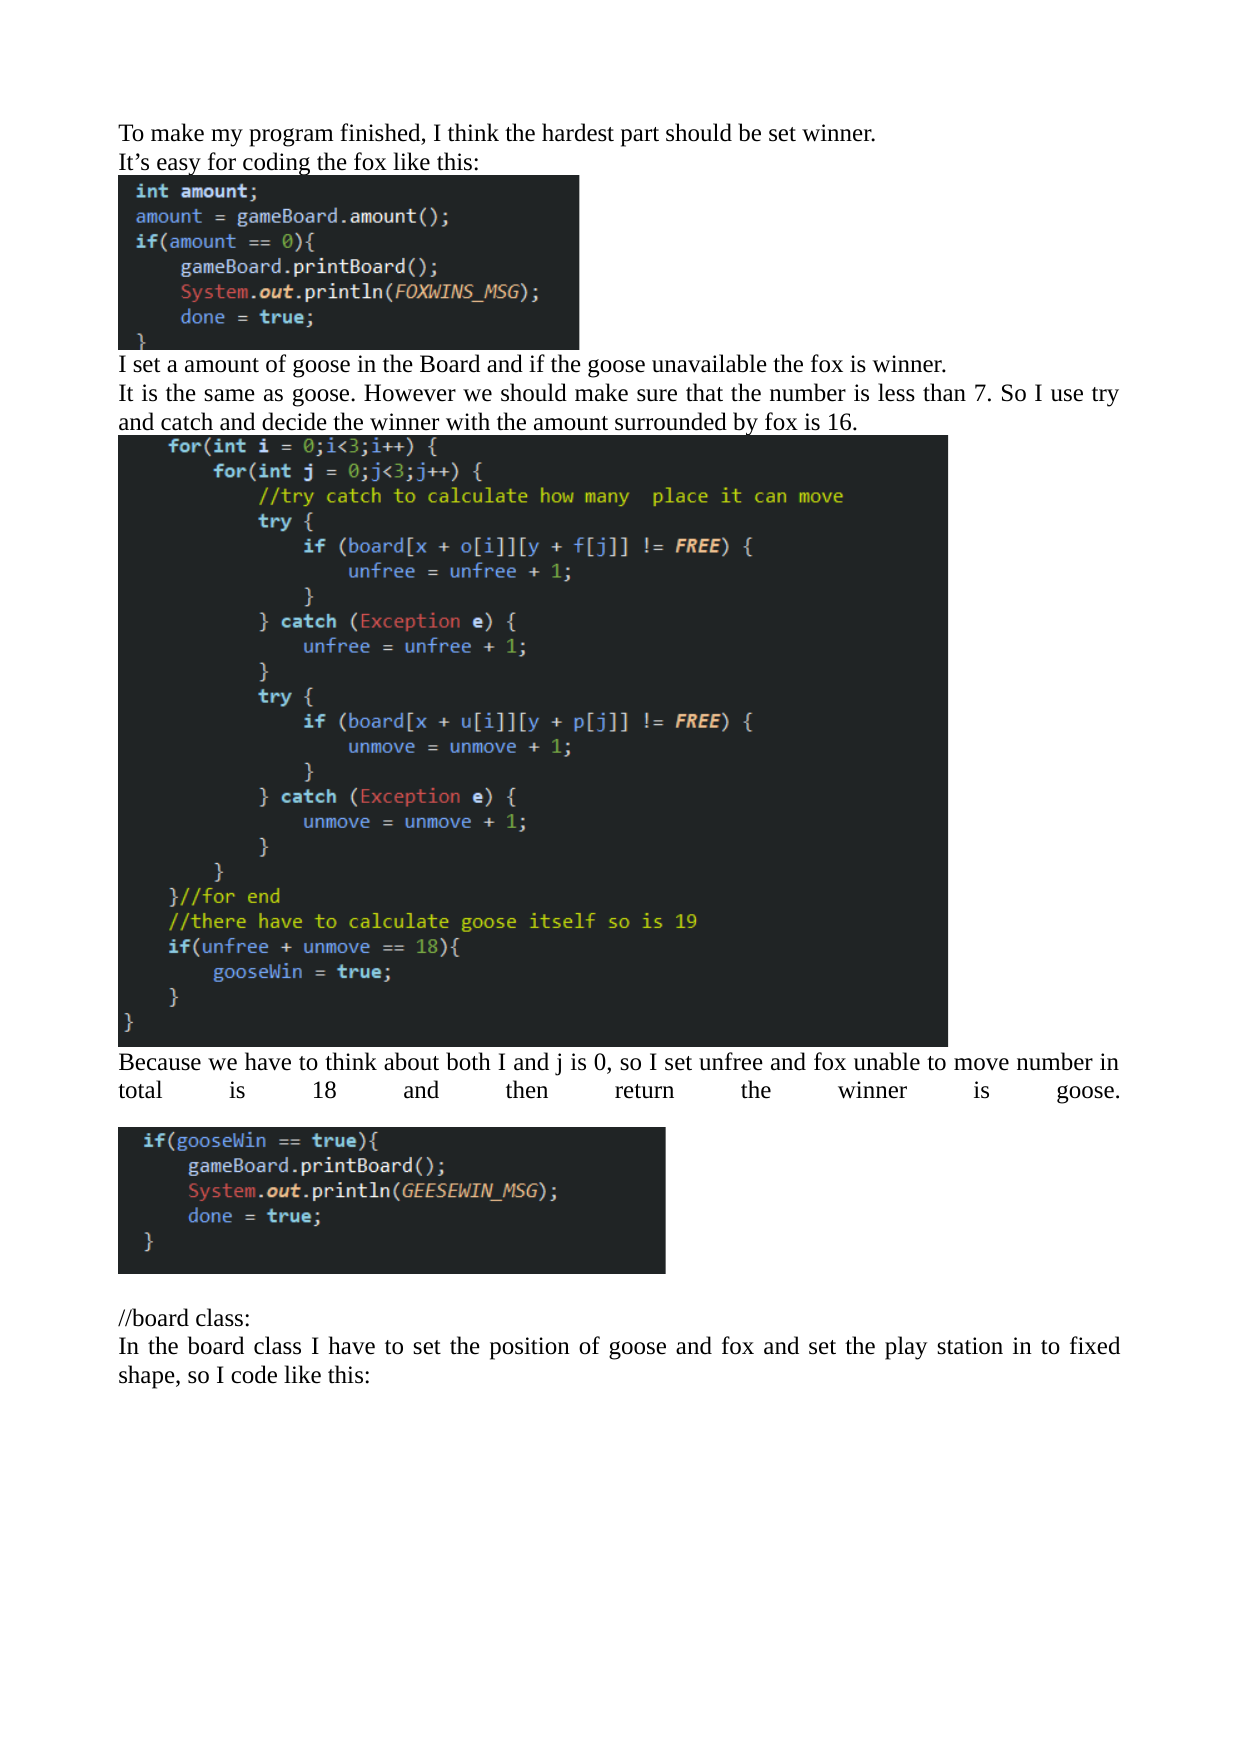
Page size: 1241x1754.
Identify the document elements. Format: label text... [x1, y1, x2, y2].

text It’s easy for coding the fox like this: [118, 147, 1122, 176]
text In the board class I have to set the position of goose and fox and set the play station in to fixed shape, so I code like this: [118, 1331, 1122, 1389]
text To make my program finished, I think the hardest part should be set winner. [118, 118, 1122, 147]
text I set a amount of goose in the Board and if the goose unavailable the fox is winner. [118, 349, 1122, 378]
text It is the same as goose. However we should make sure that the number is less than 7. So I use try and catch and decide the winner with the amount surrounded by fox is 16. [118, 378, 1122, 436]
text Because we have to think about both I and j is 0, so I set unfree and fox unable to move number in total is 18 and then return the winner is goose. [118, 1047, 1122, 1274]
text //board class: [118, 1303, 1122, 1331]
